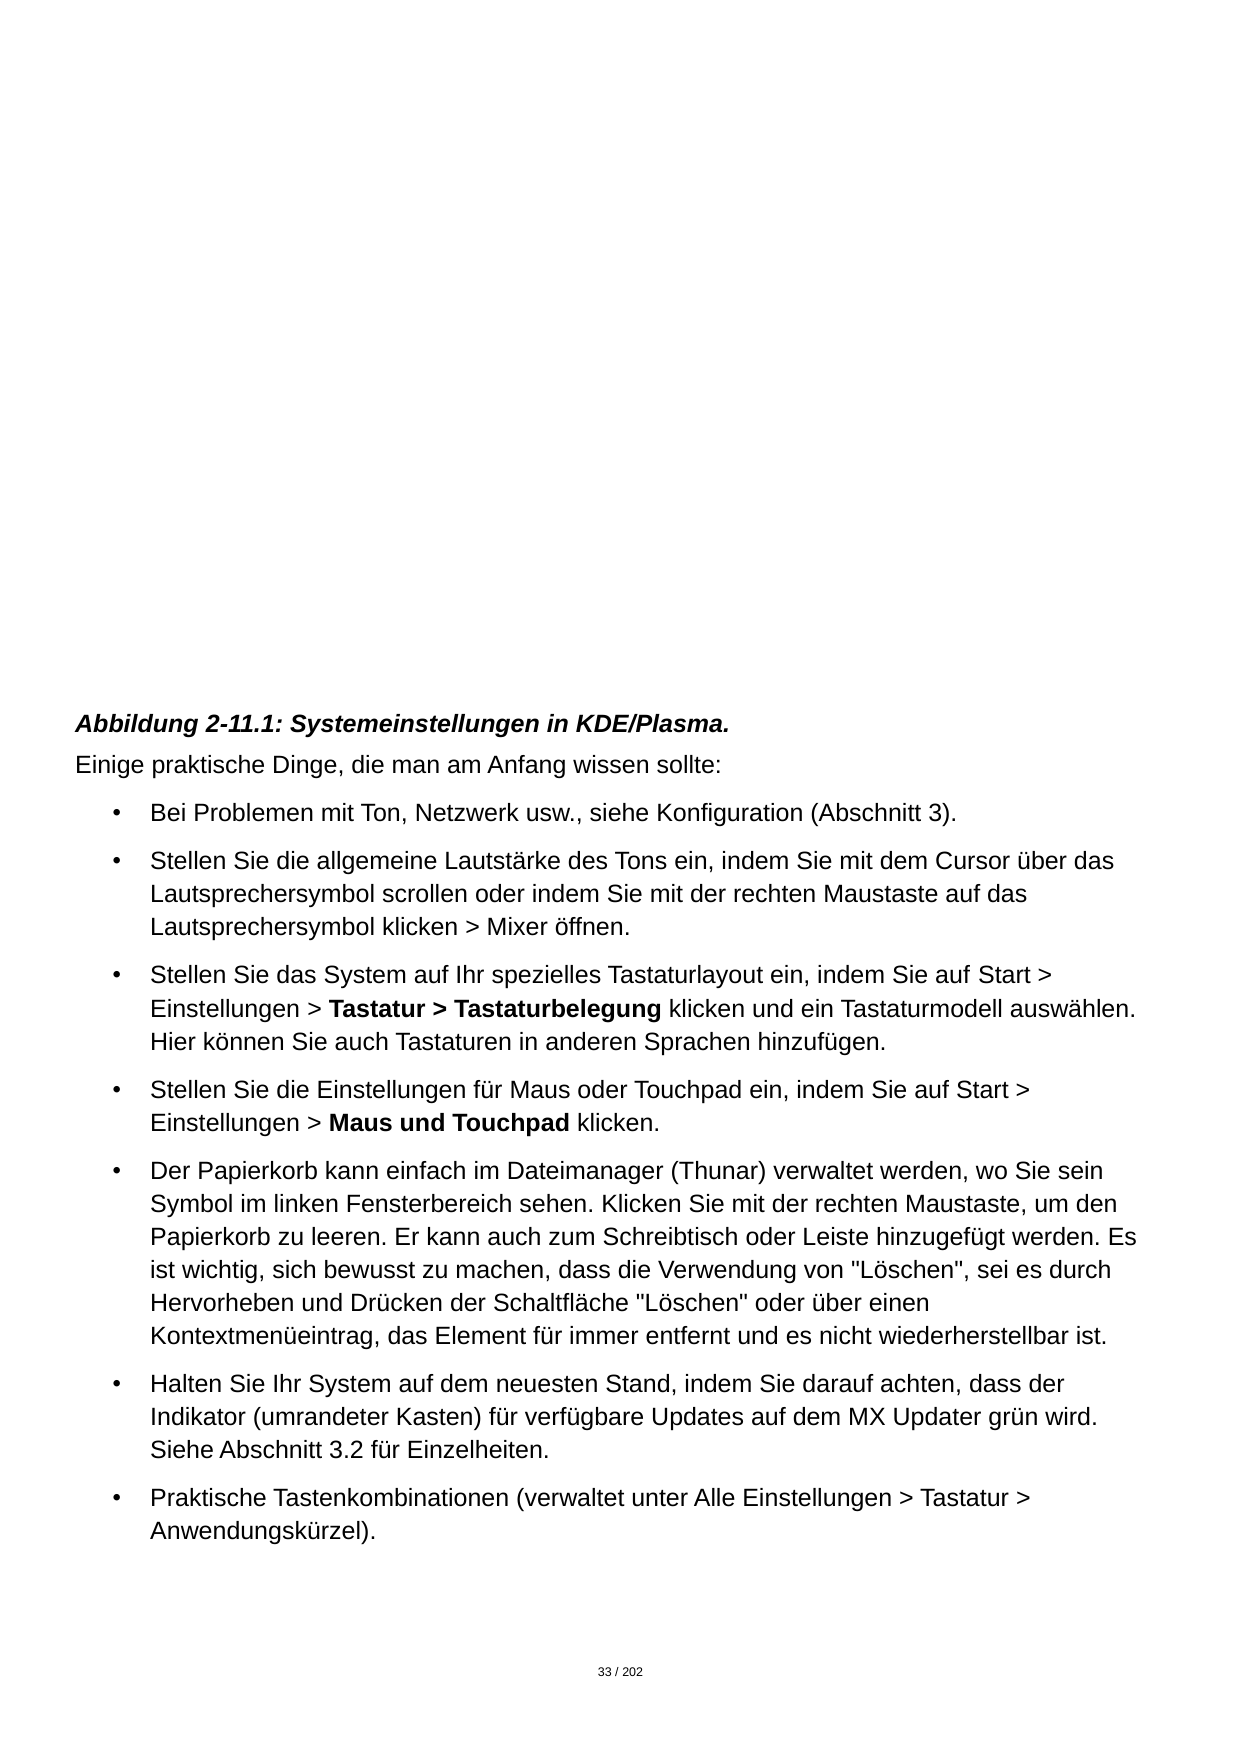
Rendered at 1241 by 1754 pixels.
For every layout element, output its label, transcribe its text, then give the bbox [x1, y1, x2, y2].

text Einige praktische Dinge, die man am Anfang wissen sollte: [75, 750, 1166, 779]
list Der Papierkorb kann einfach im Dateimanager (Thunar) verwaltet werden, wo Sie sein Symbol im linken Fensterbereich sehen. Klicken Sie mit der rechten Maustaste, um den Papierkorb zu leeren. Er kann auch zum Schreibtisch oder Leiste hinzugefügt werden. Es ist wichtig, sich bewusst zu machen, dass die Verwendung von "Löschen", sei es durch Hervorheben und Drücken der Schaltfläche "Löschen" oder über einen Kontextmenüeintrag, das Element für immer entfernt und es nicht wiederherstellbar ist. [112, 1156, 1166, 1350]
list Stellen Sie die allgemeine Lautstärke des Tons ein, indem Sie mit dem Cursor über das Lautsprechersymbol scrollen oder indem Sie mit der rechten Maustaste auf das Lautsprechersymbol klicken > Mixer öffnen. [112, 846, 1166, 941]
list Bei Problemen mit Ton, Netzwerk usw., siehe Konfiguration (Abschnitt 3). [112, 798, 1166, 827]
list Stellen Sie die Einstellungen für Maus oder Touchpad ein, indem Sie auf Start > Einstellungen > Maus und Touchpad klicken. [112, 1074, 1166, 1136]
text Abbildung 2-11.1: Systemeinstellungen in KDE/Plasma. [75, 75, 1166, 738]
list Praktische Tastenkombinationen (verwaltet unter Alle Einstellungen > Tastatur > Anwendungskürzel). [112, 1483, 1166, 1545]
list Stellen Sie das System auf Ihr spezielles Tastaturlayout ein, indem Sie auf Start > Einstellungen > Tastatur > Tastaturbelegung klicken und ein Tastaturmodell auswählen. Hier können Sie auch Tastaturen in anderen Sprachen hinzufügen. [112, 960, 1166, 1055]
list Halten Sie Ihr System auf dem neuesten Stand, indem Sie darauf achten, dass der Indikator (umrandeter Kasten) für verfügbare Updates auf dem MX Updater grün wird. Siehe Abschnitt 3.2 für Einzelheiten. [112, 1369, 1166, 1464]
